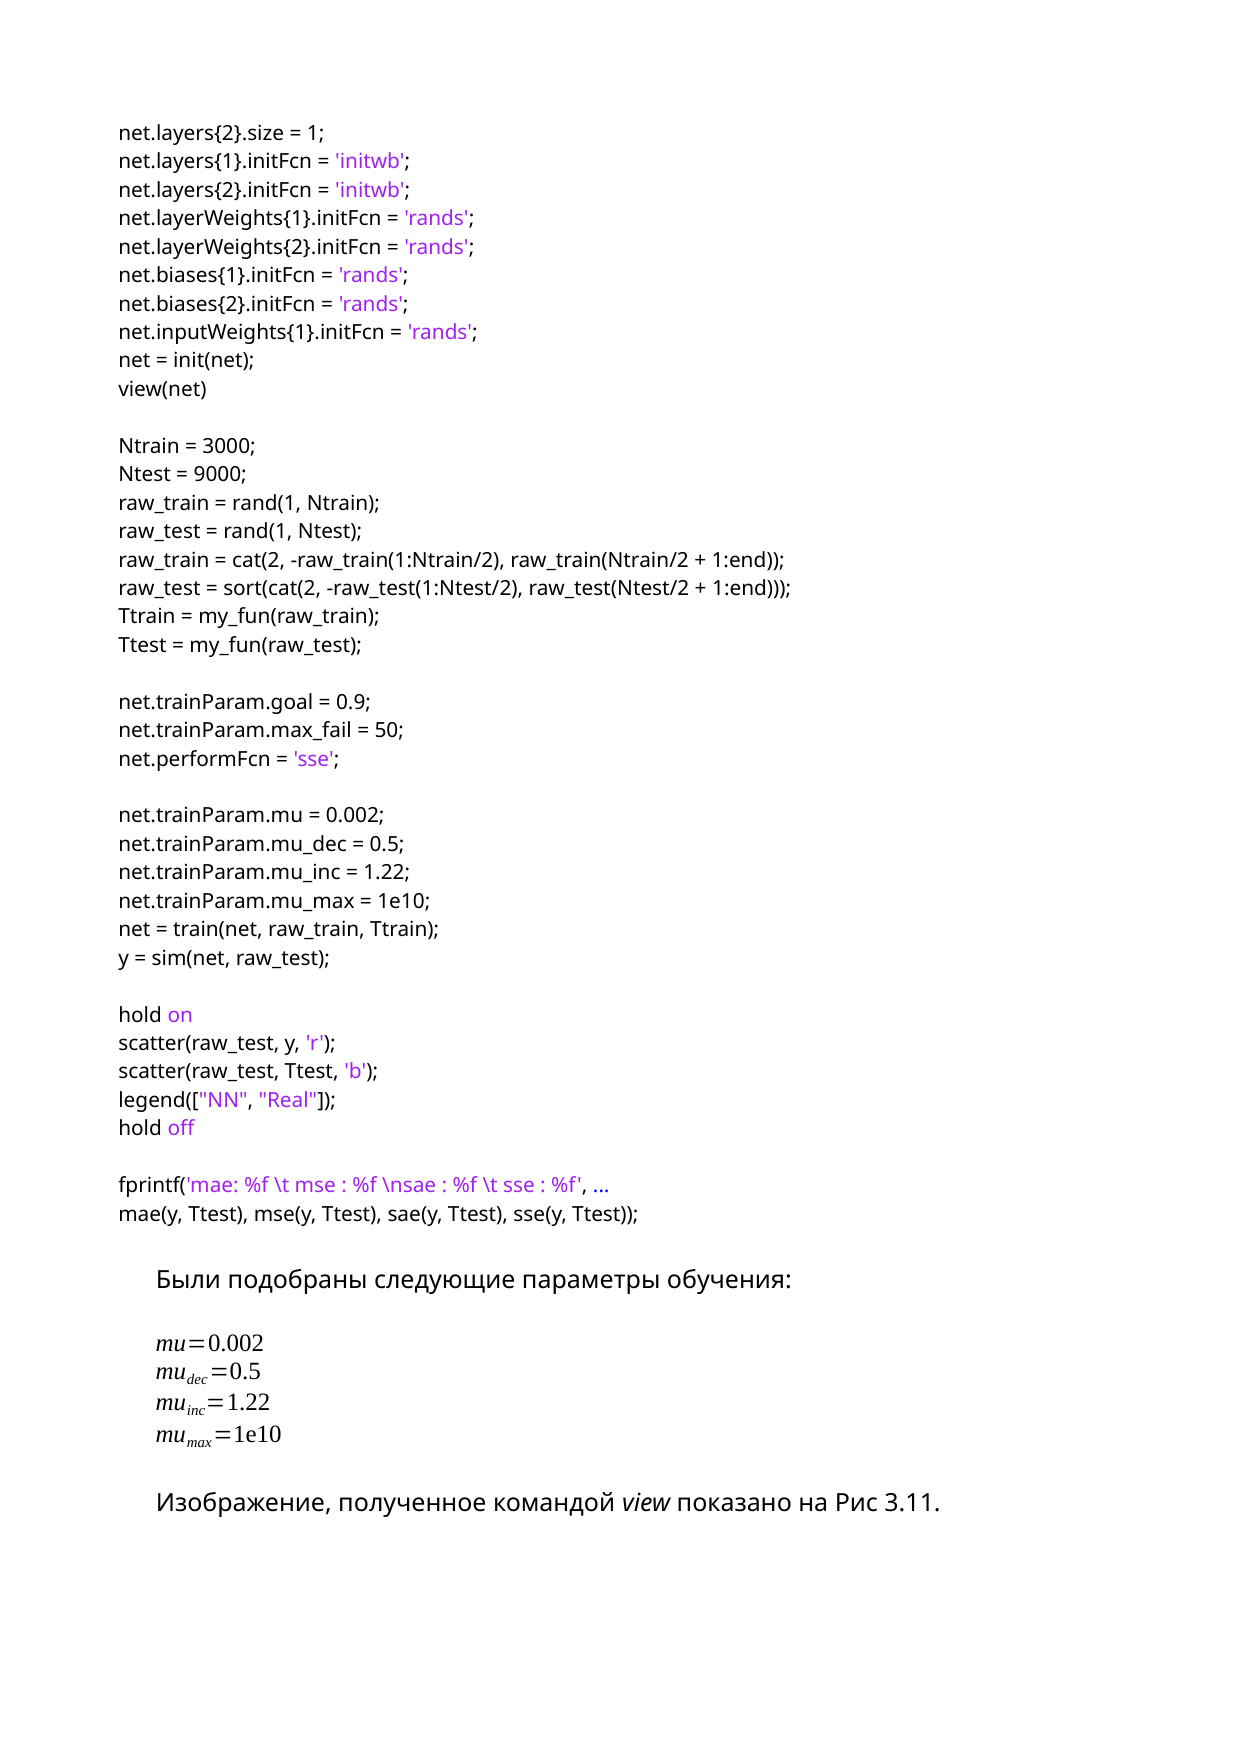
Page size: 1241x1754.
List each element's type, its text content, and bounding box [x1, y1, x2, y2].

text net.biases{2}.initFcn = 'rands'; [118, 289, 1122, 317]
text net.layerWeights{2}.initFcn = 'rands'; [118, 232, 1122, 260]
text net.layers{2}.size = 1; [118, 118, 1122, 147]
text net.trainParam.max_fail = 50; [118, 715, 1122, 744]
text view(net) [118, 374, 1122, 402]
text legend(["NN", "Real"]); [118, 1085, 1122, 1113]
text mae(y, Ttest), mse(y, Ttest), sae(y, Ttest), sse(y, Ttest)); [118, 1199, 1122, 1227]
text net.inputWeights{1}.initFcn = 'rands'; [118, 317, 1122, 346]
text hold off [118, 1113, 1122, 1142]
text net.trainParam.mu_inc = 1.22; [118, 857, 1122, 886]
text Ttrain = my_fun(raw_train); [118, 602, 1122, 630]
text raw_train = cat(2, -raw_train(1:Ntrain/2), raw_train(Ntrain/2 + 1:end)); [118, 545, 1122, 573]
text fprintf('mae: %f \t mse : %f \nsae : %f \t sse : %f', ... [118, 1170, 1122, 1199]
text scatter(raw_test, Ttest, 'b'); [118, 1057, 1122, 1085]
text Ntest = 9000; [118, 459, 1122, 488]
text net.trainParam.mu = 0.002; [118, 801, 1122, 829]
text Ntrain = 3000; [118, 431, 1122, 459]
text net.trainParam.mu_dec = 0.5; [118, 829, 1122, 857]
text net.trainParam.goal = 0.9; [118, 687, 1122, 715]
text scatter(raw_test, y, 'r'); [118, 1028, 1122, 1057]
text net.trainParam.mu_max = 1e10; [118, 886, 1122, 914]
text net.layerWeights{1}.initFcn = 'rands'; [118, 203, 1122, 232]
text net.layers{2}.initFcn = 'initwb'; [118, 175, 1122, 203]
text Были подобраны следующие параметры обучения: [118, 1261, 1122, 1295]
text raw_test = rand(1, Ntest); [118, 516, 1122, 545]
text hold on [118, 1000, 1122, 1028]
text net.performFcn = 'sse'; [118, 744, 1122, 772]
text Ttest = my_fun(raw_test); [118, 630, 1122, 658]
text y = sim(net, raw_test); [118, 943, 1122, 971]
text raw_test = sort(cat(2, -raw_test(1:Ntest/2), raw_test(Ntest/2 + 1:end))); [118, 573, 1122, 602]
text net = train(net, raw_train, Ttrain); [118, 914, 1122, 943]
text raw_train = rand(1, Ntrain); [118, 488, 1122, 516]
text net.biases{1}.initFcn = 'rands'; [118, 260, 1122, 289]
text net = init(net); [118, 346, 1122, 374]
text Изображение, полученное командой view показано на Рис 3.11. [118, 1485, 1122, 1519]
text net.layers{1}.initFcn = 'initwb'; [118, 147, 1122, 175]
